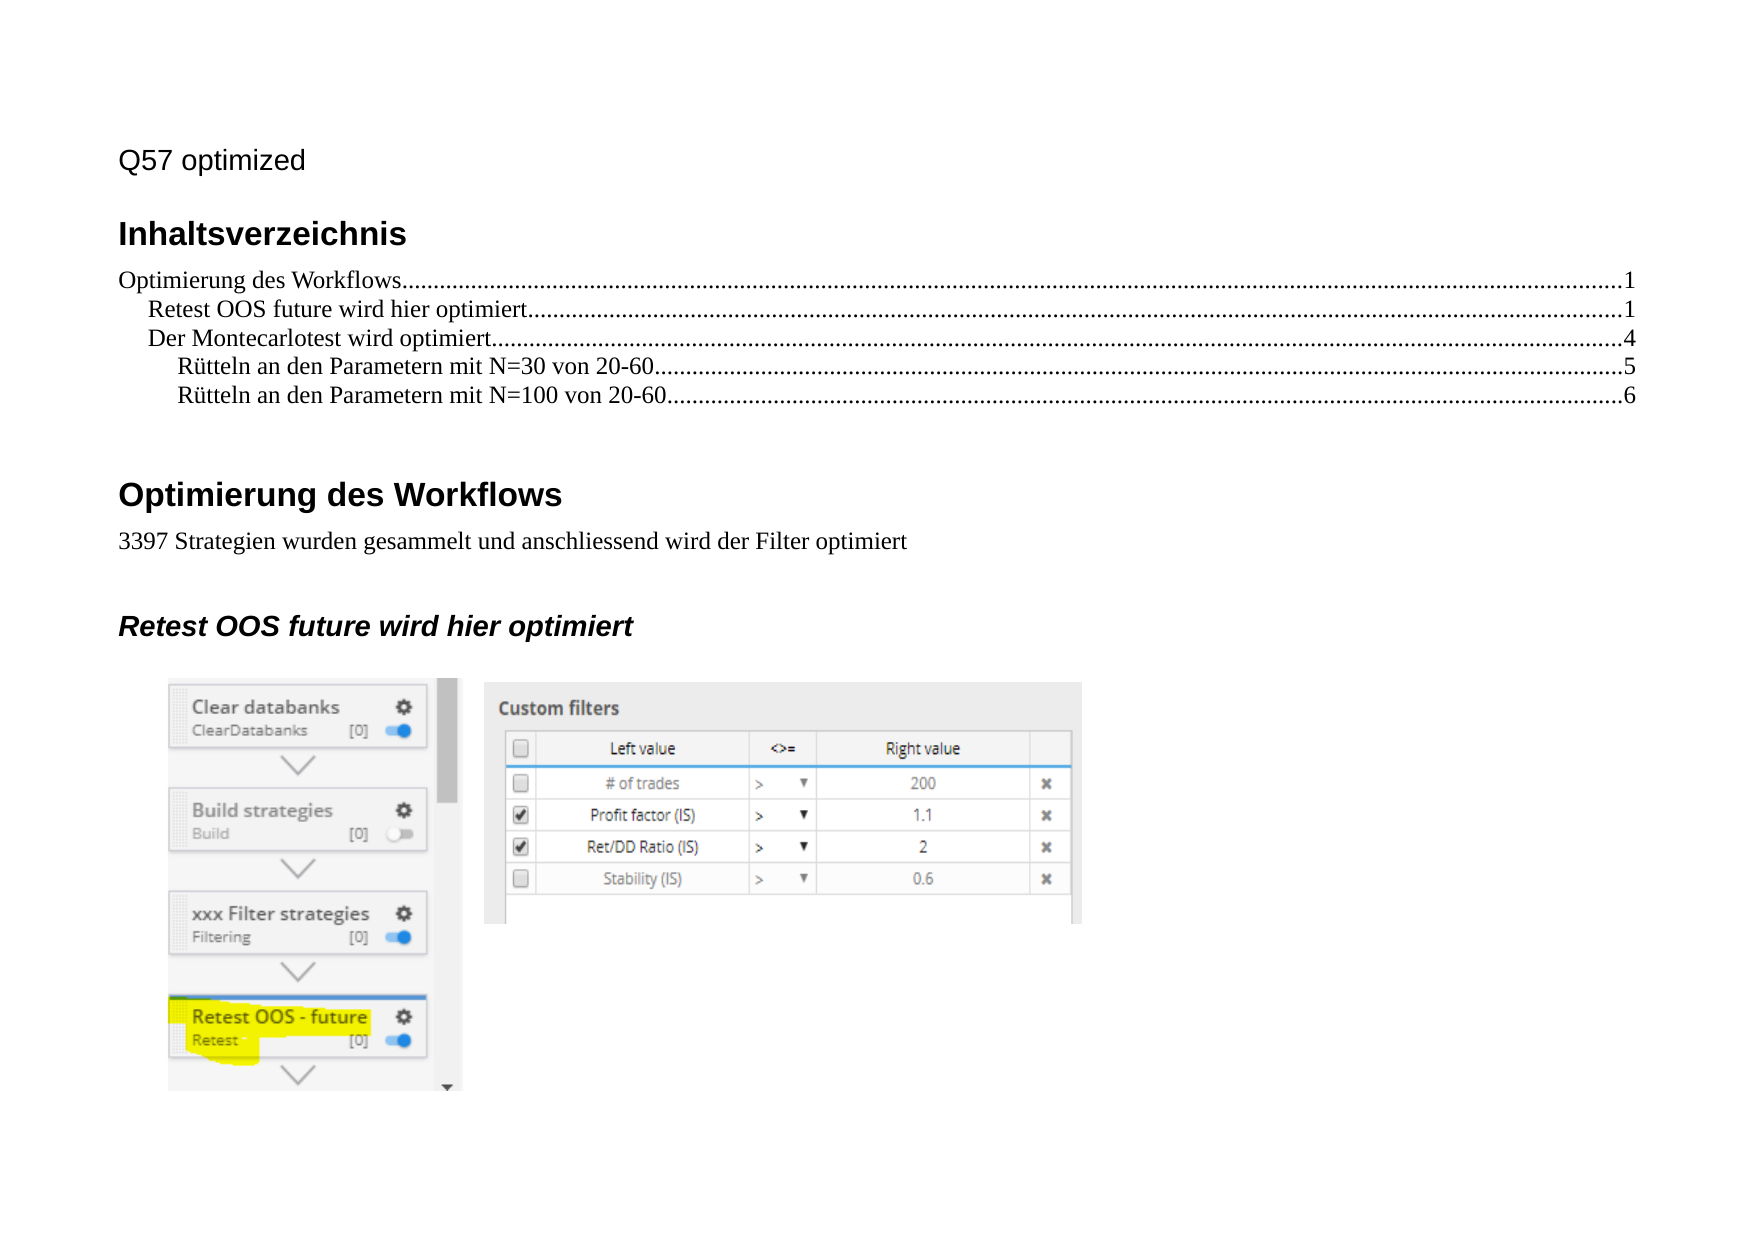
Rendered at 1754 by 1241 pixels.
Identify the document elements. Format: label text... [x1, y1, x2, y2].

text 3397 Strategien wurden gesammelt und anschliessend wird der Filter optimiert [118, 526, 1636, 555]
subtitle Q57 optimized [118, 143, 1636, 177]
subtitle Optimierung des Workflows [118, 475, 1636, 514]
text Rütteln an den Parametern mit N=100 von 20-60 6 [177, 380, 1636, 409]
text Optimierung des Workflows 1 [118, 265, 1636, 294]
picture [167, 678, 464, 1091]
subtitle Inhaltsverzeichnis [118, 214, 1636, 253]
text Rütteln an den Parametern mit N=30 von 20-60 5 [177, 351, 1636, 380]
subtitle Retest OOS future wird hier optimiert [118, 609, 1636, 642]
text Der Montecarlotest wird optimiert 4 [148, 323, 1636, 351]
picture [484, 682, 1082, 924]
text Retest OOS future wird hier optimiert 1 [148, 294, 1636, 323]
